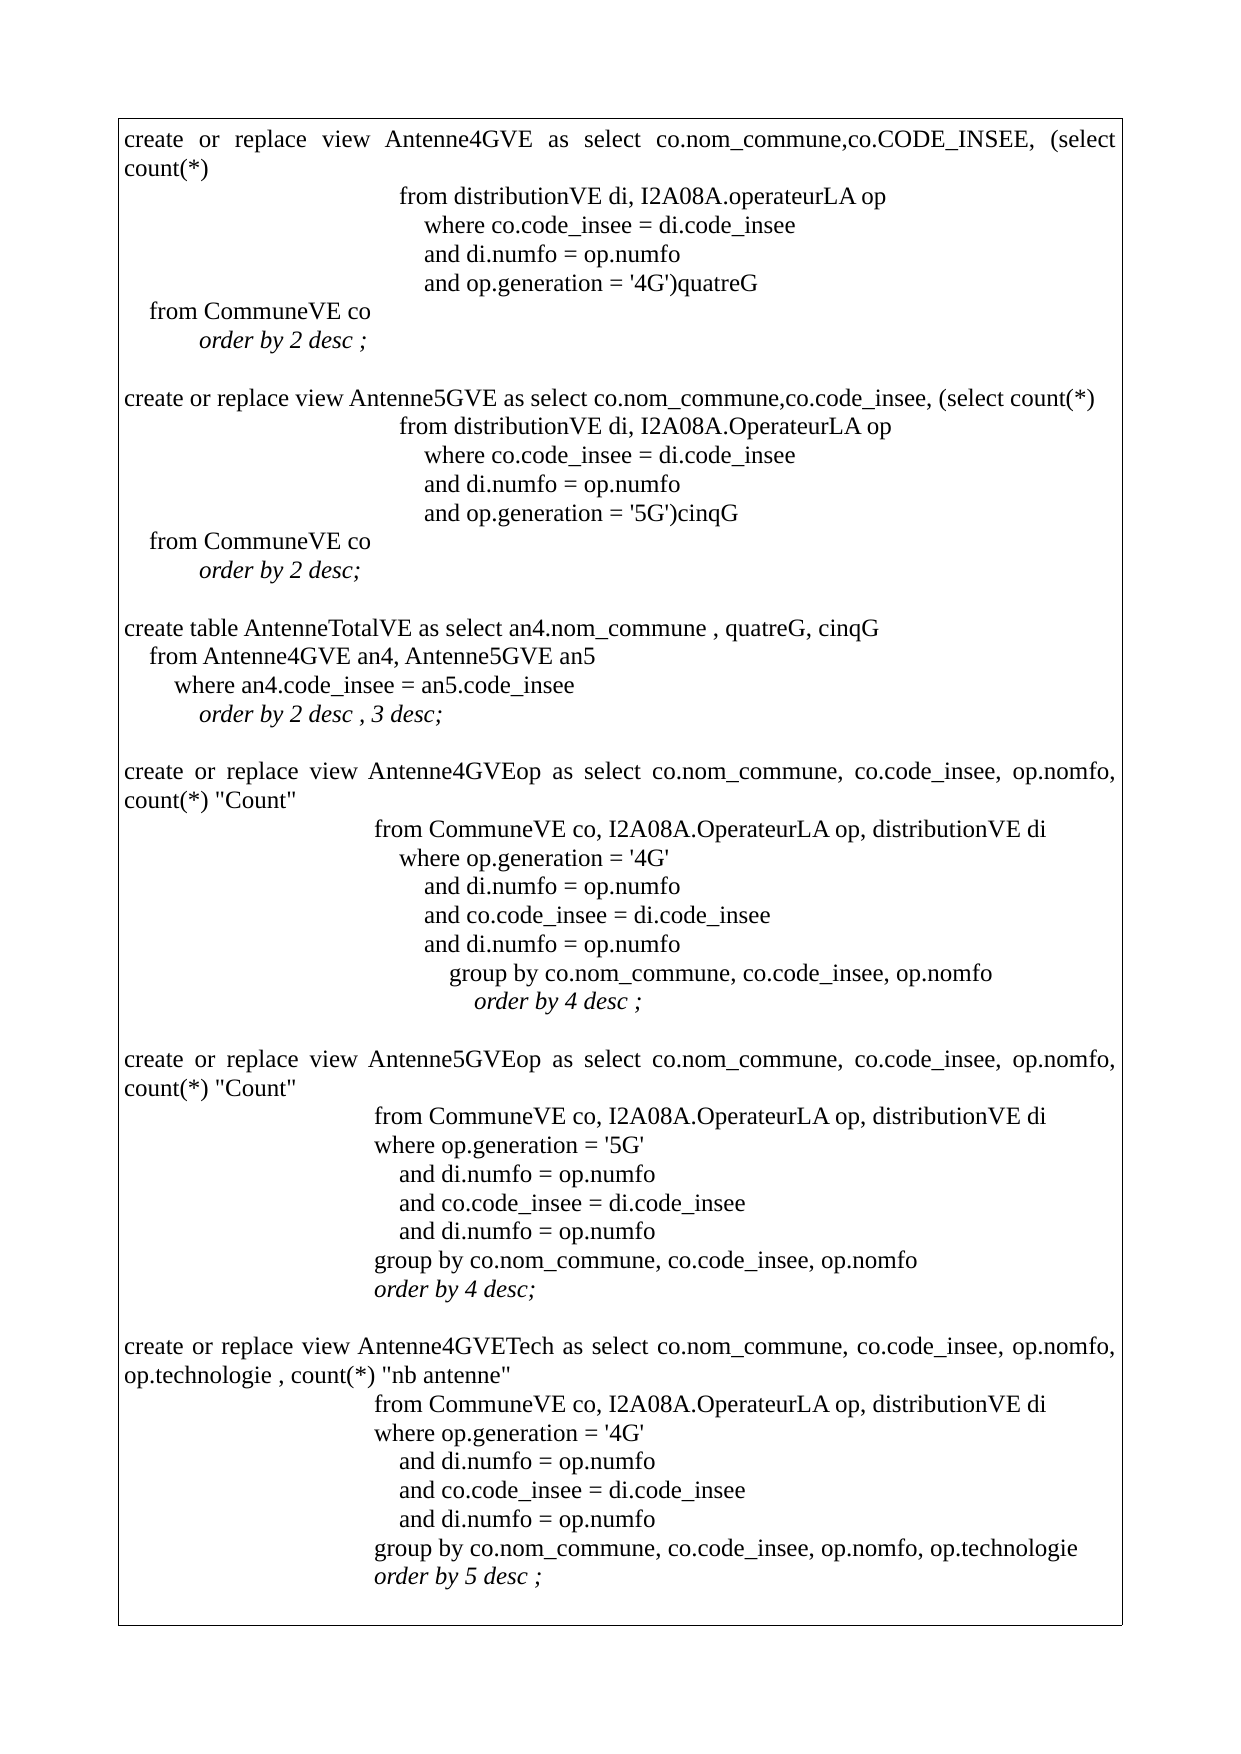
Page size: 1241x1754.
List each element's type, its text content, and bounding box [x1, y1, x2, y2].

table_header create or replace view Antenne4GVE as select co.nom_commune,co.CODE_INSEE, (select count(*) from distributionVE di, I2A08A.operateurLA op where co.code_insee = di.code_insee and di.numfo = op.numfo and op.generation = '4G')quatreG from CommuneVE co order by 2 desc ; create or replace view Antenne5GVE as select co.nom_commune,co.code_insee, (select count(*) from distributionVE di, I2A08A.OperateurLA op where co.code_insee = di.code_insee and di.numfo = op.numfo and op.generation = '5G')cinqG from CommuneVE co order by 2 desc; create table AntenneTotalVE as select an4.nom_commune , quatreG, cinqG from Antenne4GVE an4, Antenne5GVE an5 where an4.code_insee = an5.code_insee order by 2 desc , 3 desc; create or replace view Antenne4GVEop as select co.nom_commune, co.code_insee, op.nomfo, count(*) "Count" from CommuneVE co, I2A08A.OperateurLA op, distributionVE di where op.generation = '4G' and di.numfo = op.numfo and co.code_insee = di.code_insee and di.numfo = op.numfo group by co.nom_commune, co.code_insee, op.nomfo order by 4 desc ; create or replace view Antenne5GVEop as select co.nom_commune, co.code_insee, op.nomfo, count(*) "Count" from CommuneVE co, I2A08A.OperateurLA op, distributionVE di where op.generation = '5G' and di.numfo = op.numfo and co.code_insee = di.code_insee and di.numfo = op.numfo group by co.nom_commune, co.code_insee, op.nomfo order by 4 desc; create or replace view Antenne4GVETech as select co.nom_commune, co.code_insee, op.nomfo, op.technologie , count(*) "nb antenne" from CommuneVE co, I2A08A.OperateurLA op, distributionVE di where op.generation = '4G' and di.numfo = op.numfo and co.code_insee = di.code_insee and di.numfo = op.numfo group by co.nom_commune, co.code_insee, op.nomfo, op.technologie order by 5 desc ; [119, 119, 1122, 1625]
